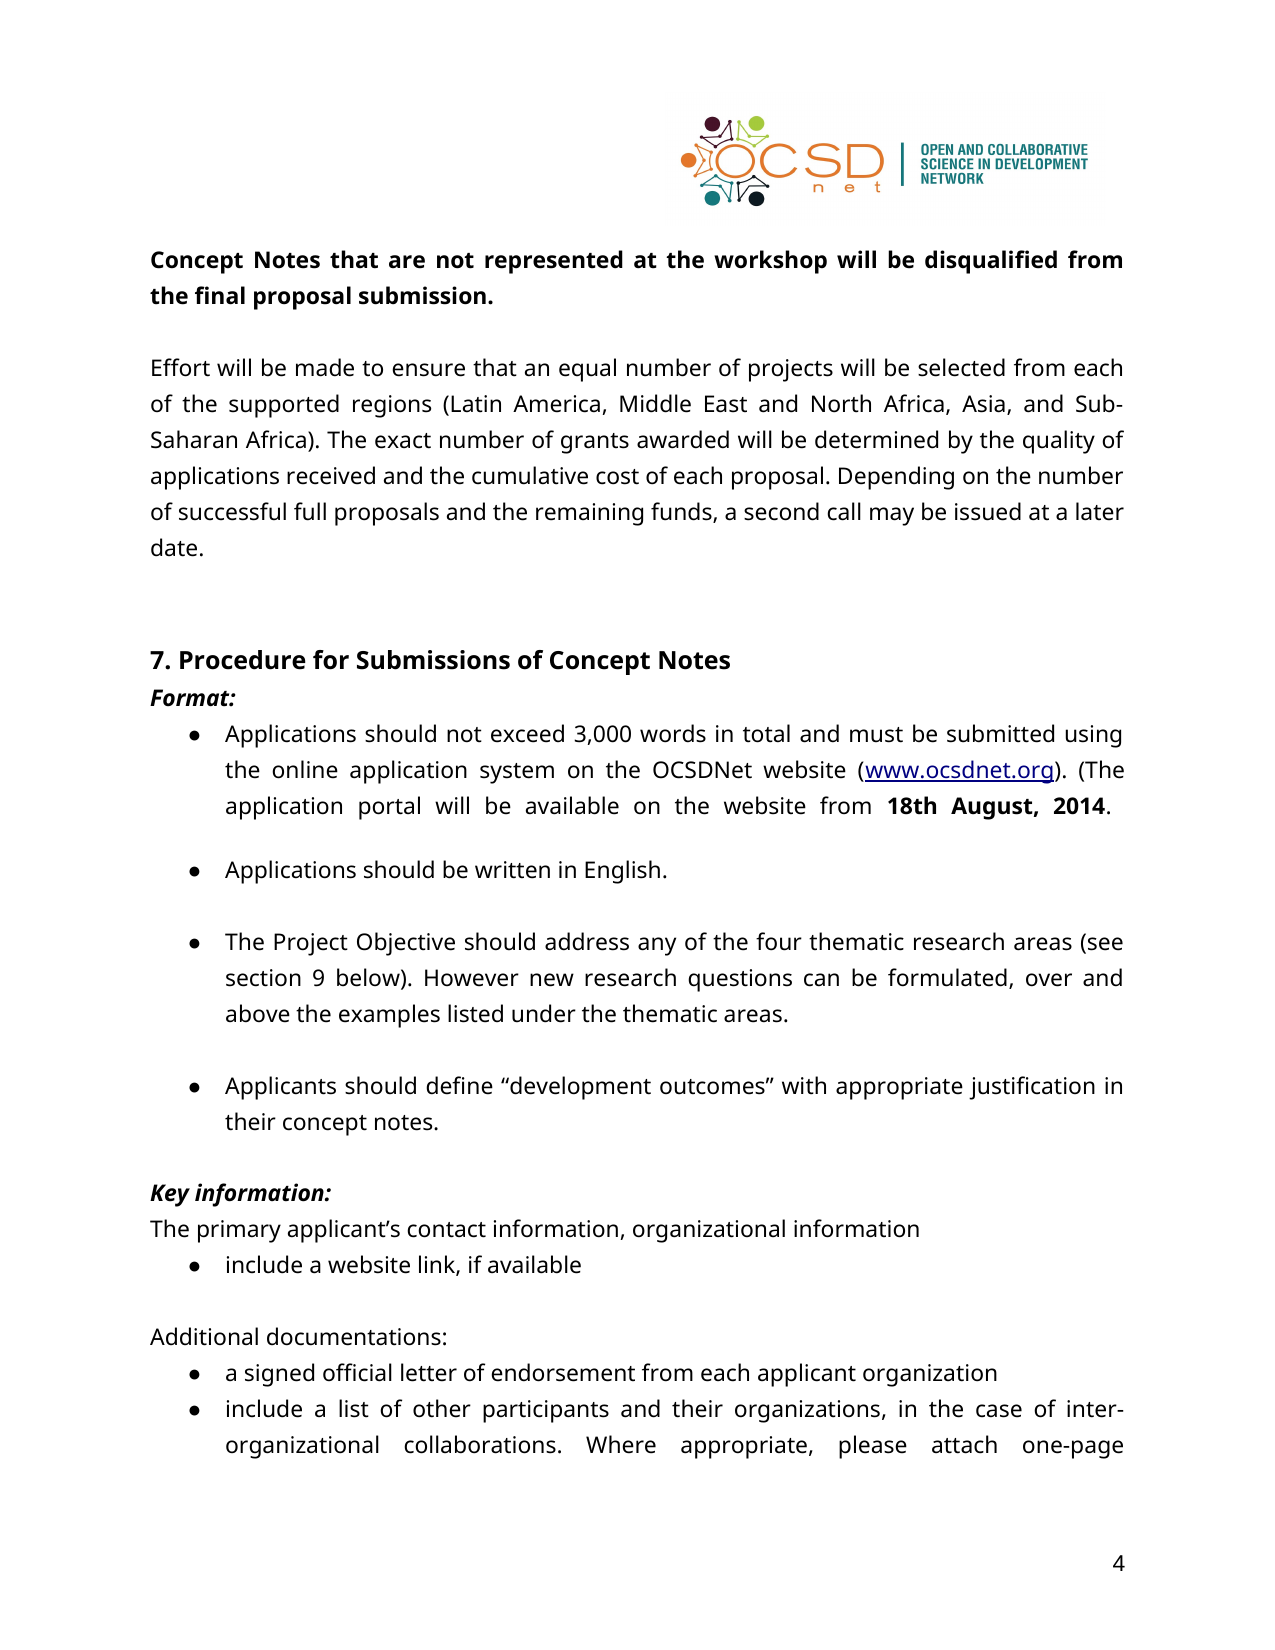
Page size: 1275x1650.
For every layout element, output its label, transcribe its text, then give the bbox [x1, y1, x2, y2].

list Applicants should define “development outcomes” with appropriate justification in their concept notes. [187, 1069, 1125, 1137]
text Format: [150, 682, 1125, 713]
list Applications should be written in English. [187, 854, 1125, 885]
text 7. Procedure for Submissions of Concept Notes [150, 643, 1125, 677]
list Applications should not exceed 3,000 words in total and must be submitted using the online application system on the OCSDNet website (www.ocsdnet.org). (The application portal will be available on the website from 18th August, 2014. [187, 718, 1125, 850]
text Effort will be made to ensure that an equal number of projects will be selected from each of the supported regions (Latin America, Middle East and North Africa, Asia, and Sub-Saharan Africa). The exact number of grants awarded will be determined by the quality of applications received and the cumulative cost of each proposal. Depending on the number of successful full proposals and the remaining funds, a second call may be issued at a later date. [150, 352, 1125, 563]
list a signed official letter of endorsement from each applicant organization [187, 1357, 1125, 1388]
text Additional documentations: [150, 1321, 1125, 1352]
text Key information: [150, 1177, 1125, 1209]
text The primary applicant’s contact information, organizational information [150, 1213, 1125, 1244]
list include a website link, if available [187, 1249, 1125, 1281]
text Concept Notes that are not represented at the workshop will be disqualified from the final proposal submission. [150, 244, 1125, 311]
list The Project Objective should address any of the four thematic research areas (see section 9 below). However new research questions can be formulated, over and above the examples listed under the thematic areas. [187, 926, 1125, 1029]
picture [665, 92, 1107, 226]
list include a list of other participants and their organizations, in the case of inter-organizational collaborations. Where appropriate, please attach one-page [187, 1393, 1125, 1460]
